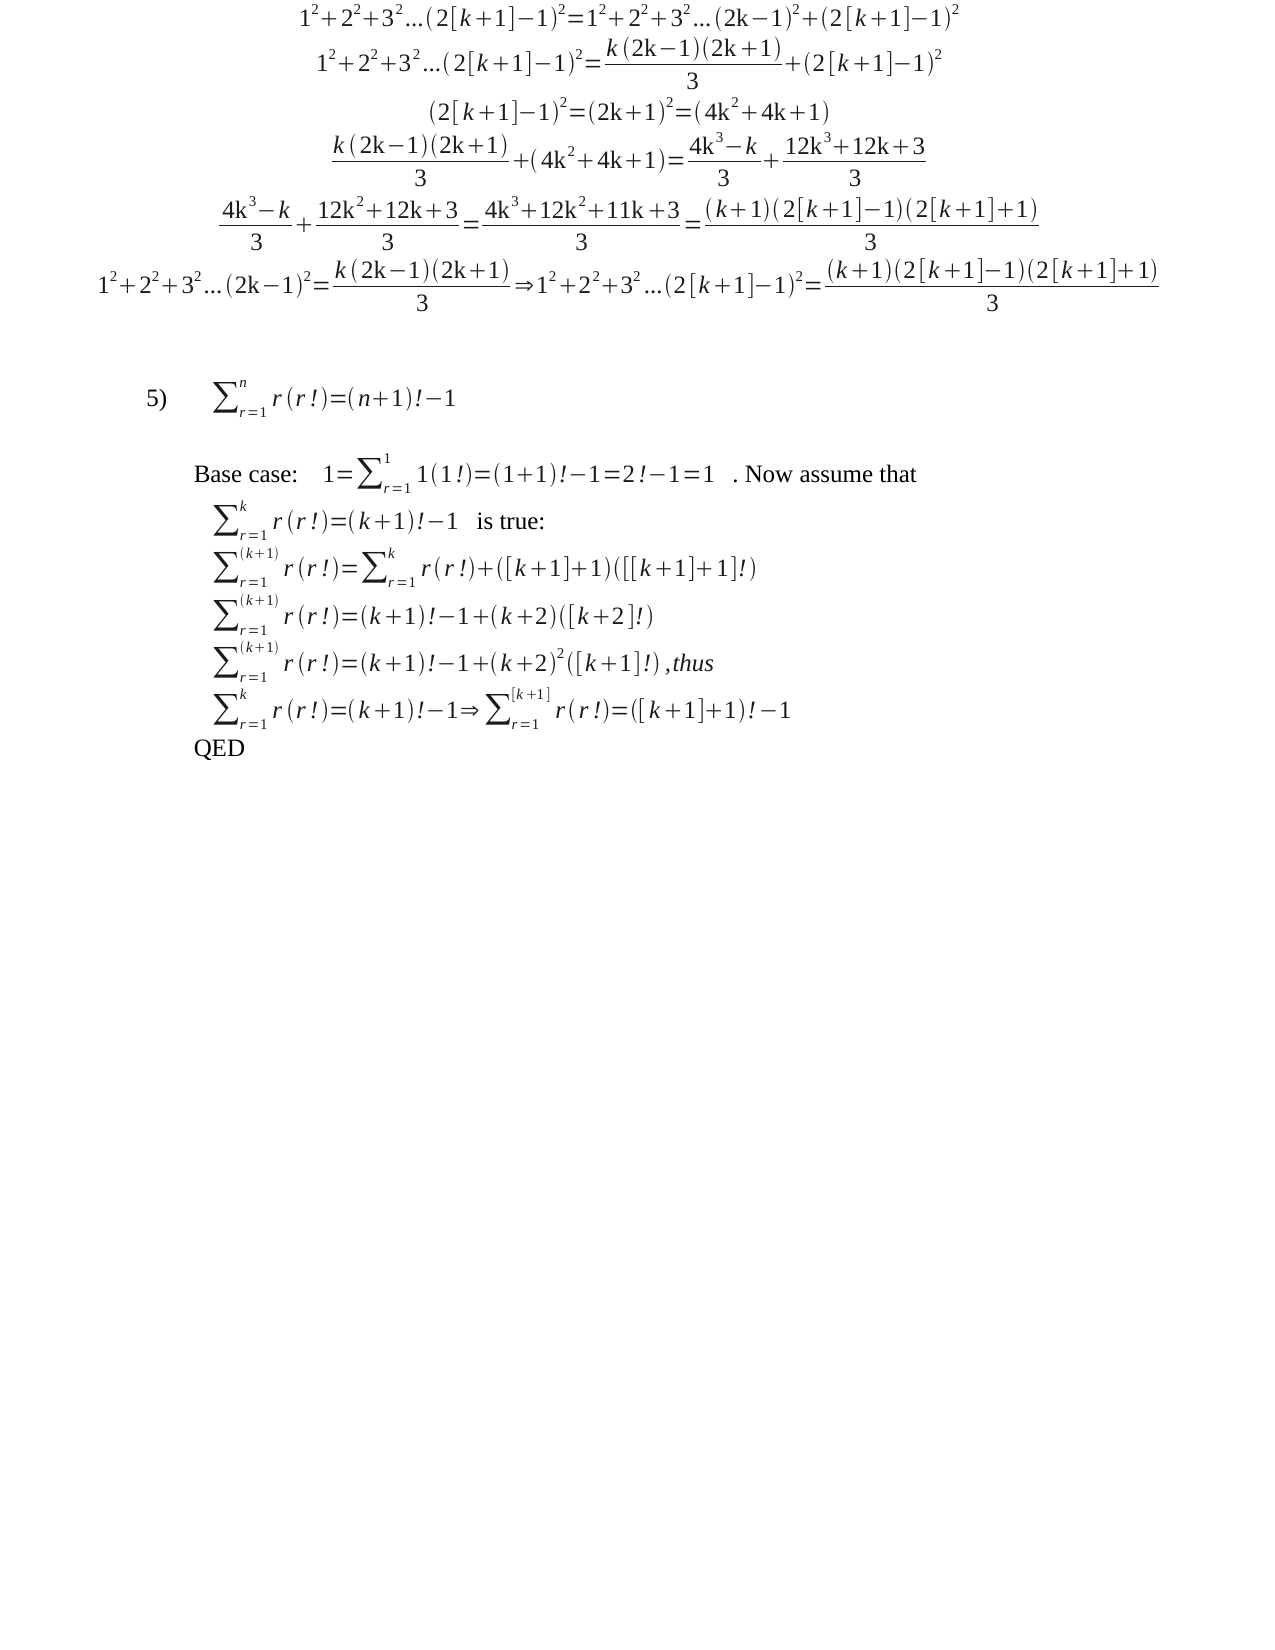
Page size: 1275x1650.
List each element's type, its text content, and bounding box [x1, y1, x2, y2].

text Base case: . Now assume that [120, 449, 1157, 497]
text QED [120, 733, 1157, 761]
text is true: [120, 497, 1157, 544]
